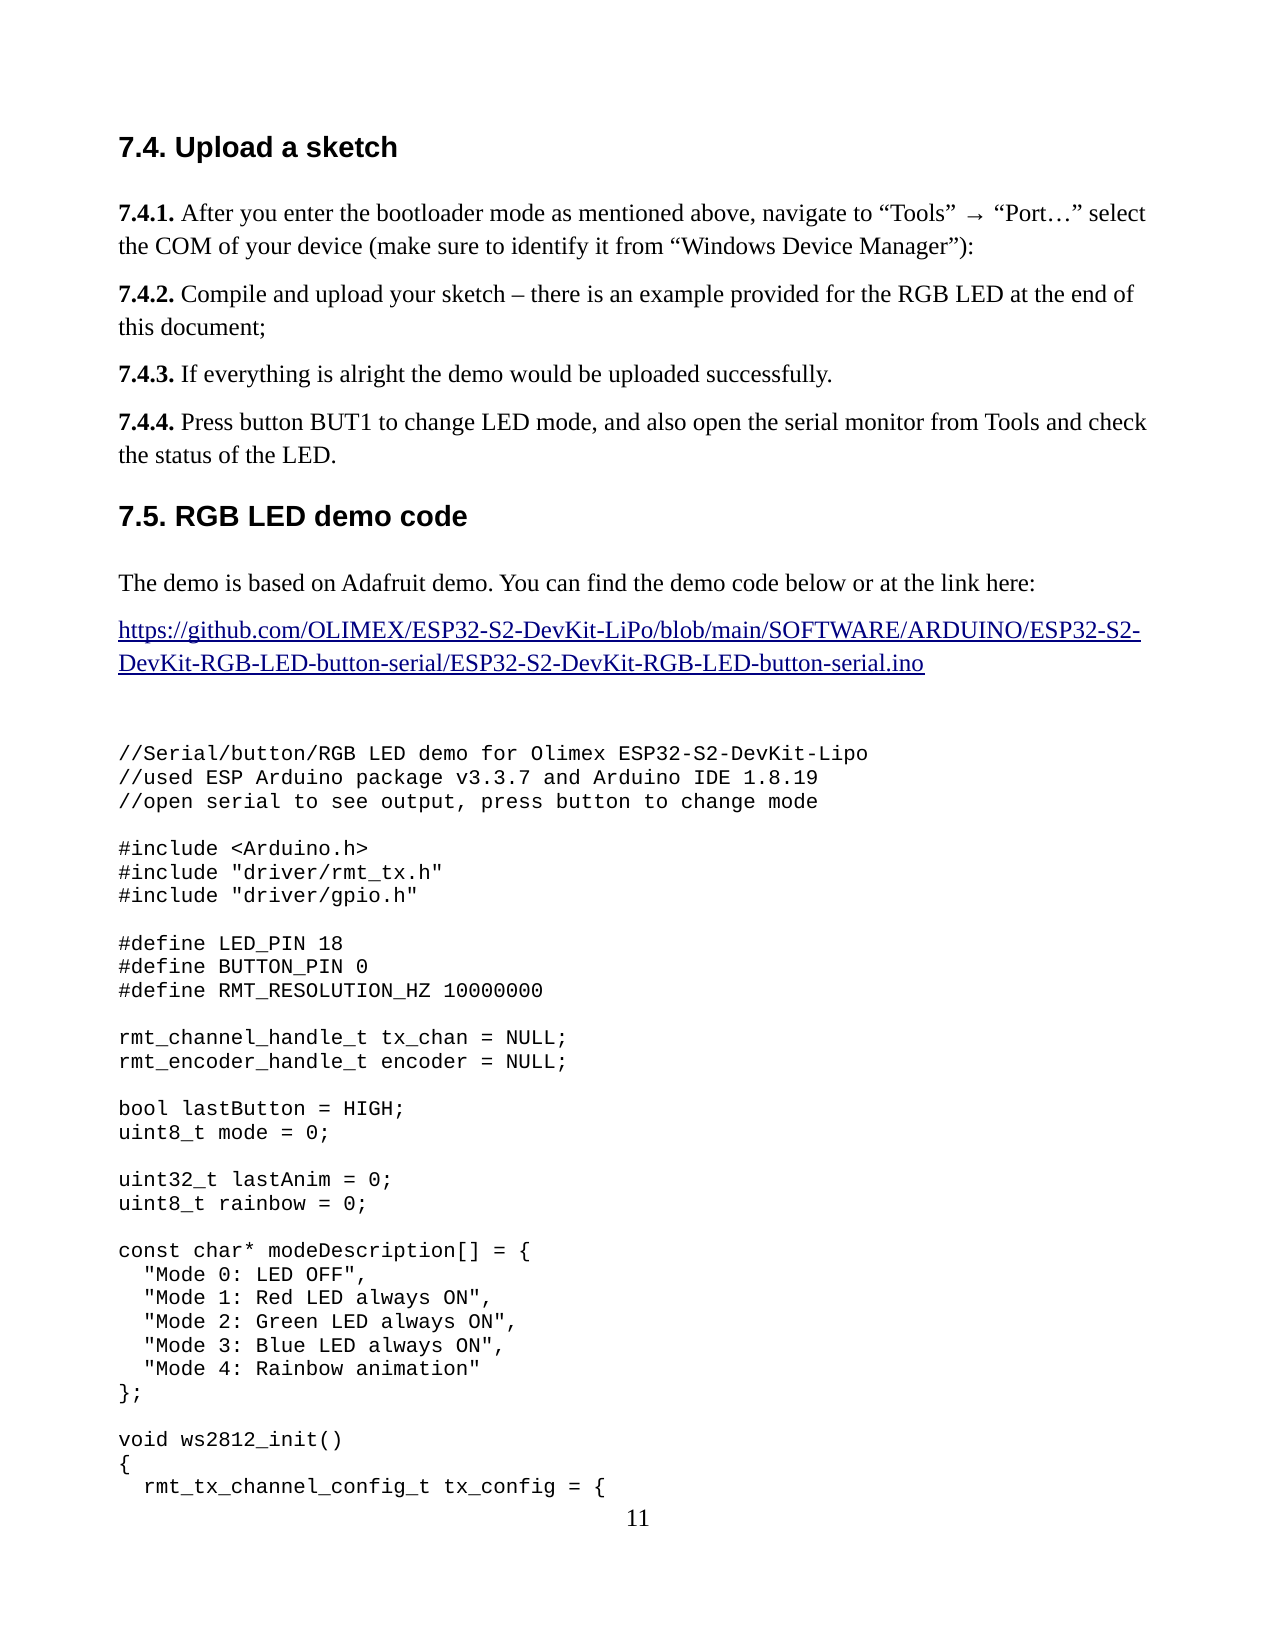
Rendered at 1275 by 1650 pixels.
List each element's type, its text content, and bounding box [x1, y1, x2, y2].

text #include "driver/rmt_tx.h" [118, 862, 1157, 885]
text "Mode 4: Rainbow animation" [118, 1358, 1157, 1382]
text "Mode 1: Red LED always ON", [118, 1287, 1157, 1311]
text "Mode 0: LED OFF", [118, 1264, 1157, 1287]
text uint8_t rainbow = 0; [118, 1193, 1157, 1216]
text #include <Arduino.h> [118, 838, 1157, 862]
text rmt_tx_channel_config_t tx_config = { [118, 1476, 1157, 1500]
text "Mode 2: Green LED always ON", [118, 1311, 1157, 1334]
text const char* modeDescription[] = { [118, 1240, 1157, 1264]
text #include "driver/gpio.h" [118, 885, 1157, 909]
text #define RMT_RESOLUTION_HZ 10000000 [118, 980, 1157, 1003]
text 7.4.1. After you enter the bootloader mode as mentioned above, navigate to “Tools” → “Port…” select the COM of your device (make sure to identify it from “Windows Device Manager”): [118, 198, 1157, 260]
text 7.4.4. Press button BUT1 to change LED mode, and also open the serial monitor from Tools and check the status of the LED. [118, 407, 1157, 469]
text //open serial to see output, press button to change mode [118, 791, 1157, 814]
text //Serial/button/RGB LED demo for Olimex ESP32-S2-DevKit-Lipo [118, 743, 1157, 767]
text uint32_t lastAnim = 0; [118, 1169, 1157, 1193]
text uint8_t mode = 0; [118, 1122, 1157, 1145]
text //used ESP Arduino package v3.3.7 and Arduino IDE 1.8.19 [118, 767, 1157, 791]
text #define LED_PIN 18 [118, 933, 1157, 956]
text 7.4.3. If everything is alright the demo would be uploaded successfully. [118, 359, 1157, 388]
text "Mode 3: Blue LED always ON", [118, 1334, 1157, 1358]
text #define BUTTON_PIN 0 [118, 956, 1157, 980]
text { [118, 1453, 1157, 1476]
subtitle 7.5. RGB LED demo code [118, 499, 1157, 533]
text rmt_encoder_handle_t encoder = NULL; [118, 1051, 1157, 1074]
text rmt_channel_handle_t tx_chan = NULL; [118, 1027, 1157, 1051]
text }; [118, 1382, 1157, 1406]
text https://github.com/OLIMEX/ESP32-S2-DevKit-LiPo/blob/main/SOFTWARE/ARDUINO/ESP32-S2-DevKit-RGB-LED-button-serial/ESP32-S2-DevKit-RGB-LED-button-serial.ino [118, 615, 1157, 677]
text bool lastButton = HIGH; [118, 1098, 1157, 1122]
text void ws2812_init() [118, 1429, 1157, 1453]
text 7.4.2. Compile and upload your sketch – there is an example provided for the RGB LED at the end of this document; [118, 279, 1157, 341]
text The demo is based on Adafruit demo. You can find the demo code below or at the link here: [118, 568, 1157, 596]
subtitle 7.4. Upload a sketch [118, 130, 1157, 163]
